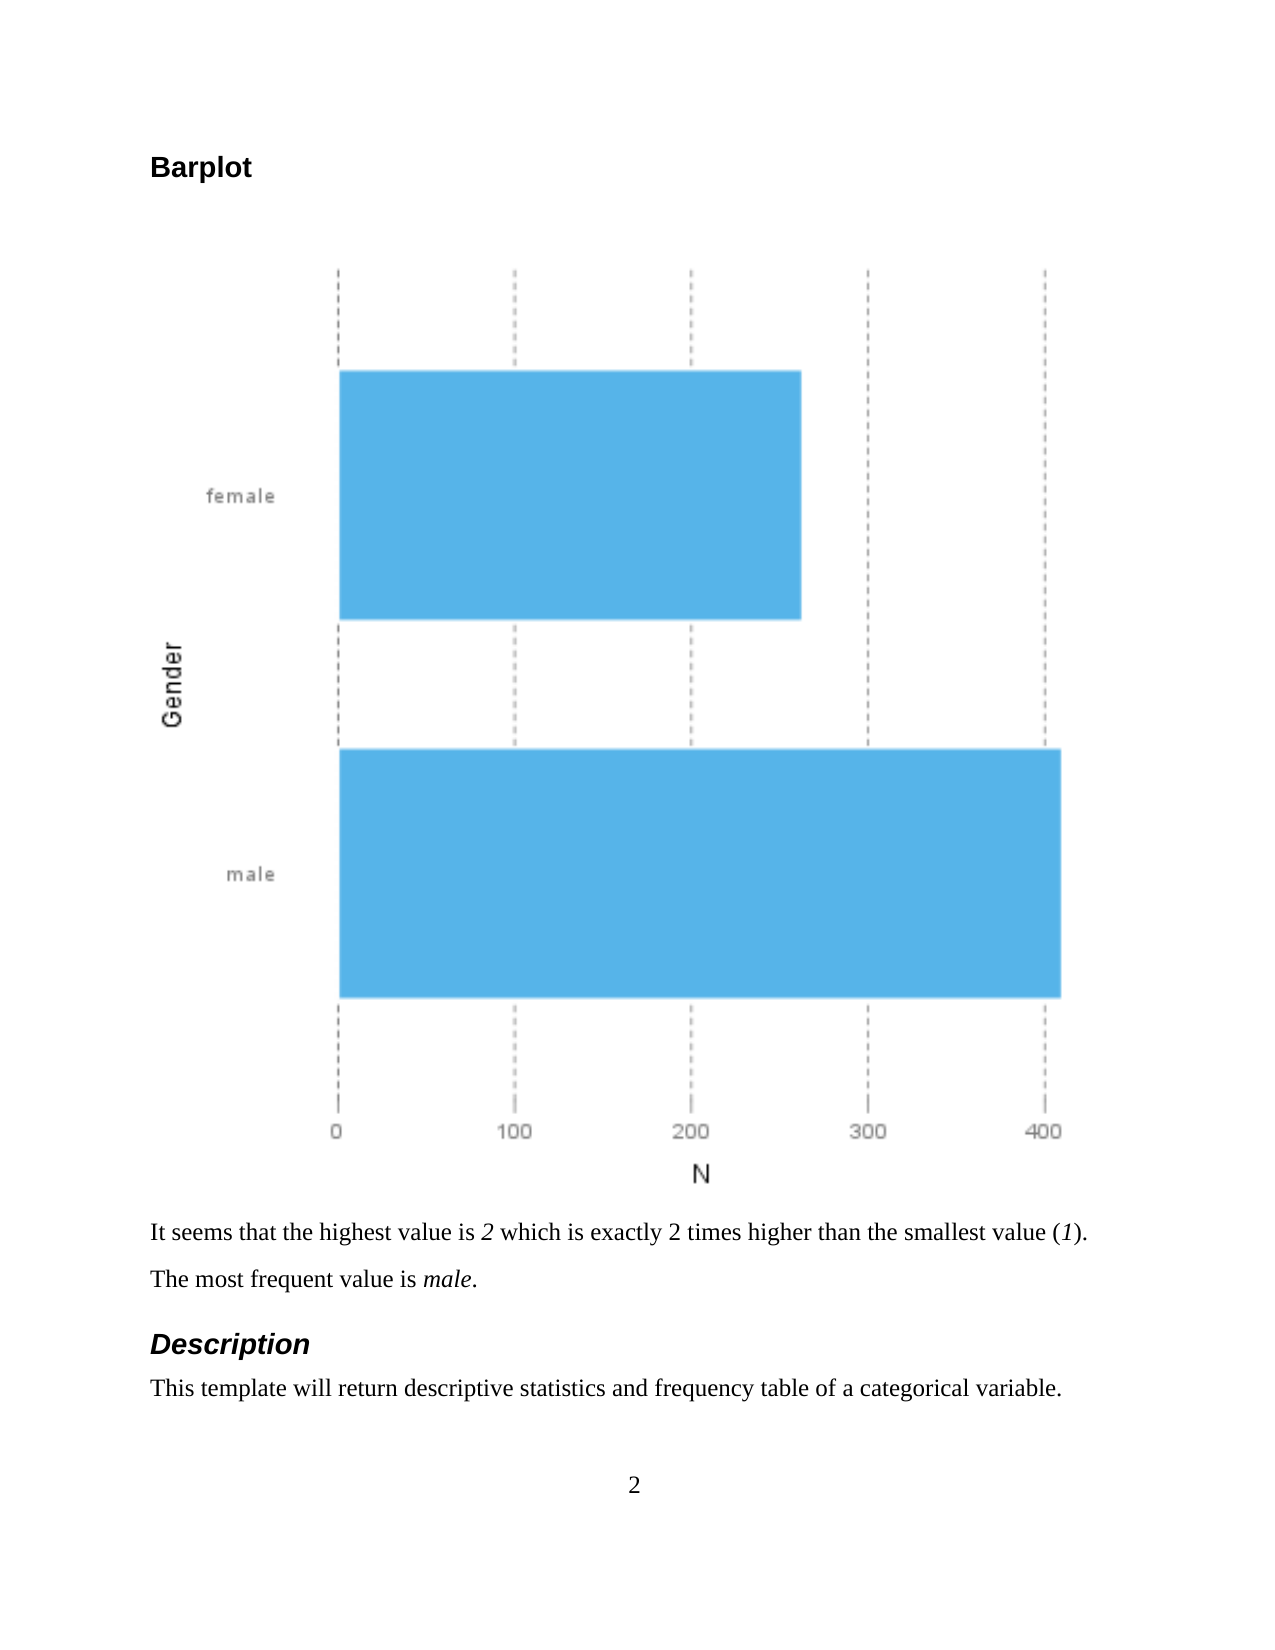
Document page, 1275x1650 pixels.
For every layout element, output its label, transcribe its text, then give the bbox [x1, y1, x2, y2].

text This template will return descriptive statistics and frequency table of a categorical variable. [150, 1373, 1125, 1402]
text It seems that the highest value is 2 which is exactly 2 times higher than the smallest value (1). [150, 1217, 1125, 1246]
text The most frequent value is male. [150, 1264, 1125, 1293]
subtitle Barplot [150, 150, 1125, 183]
subtitle Description [150, 1327, 1125, 1360]
picture [150, 196, 1163, 1209]
